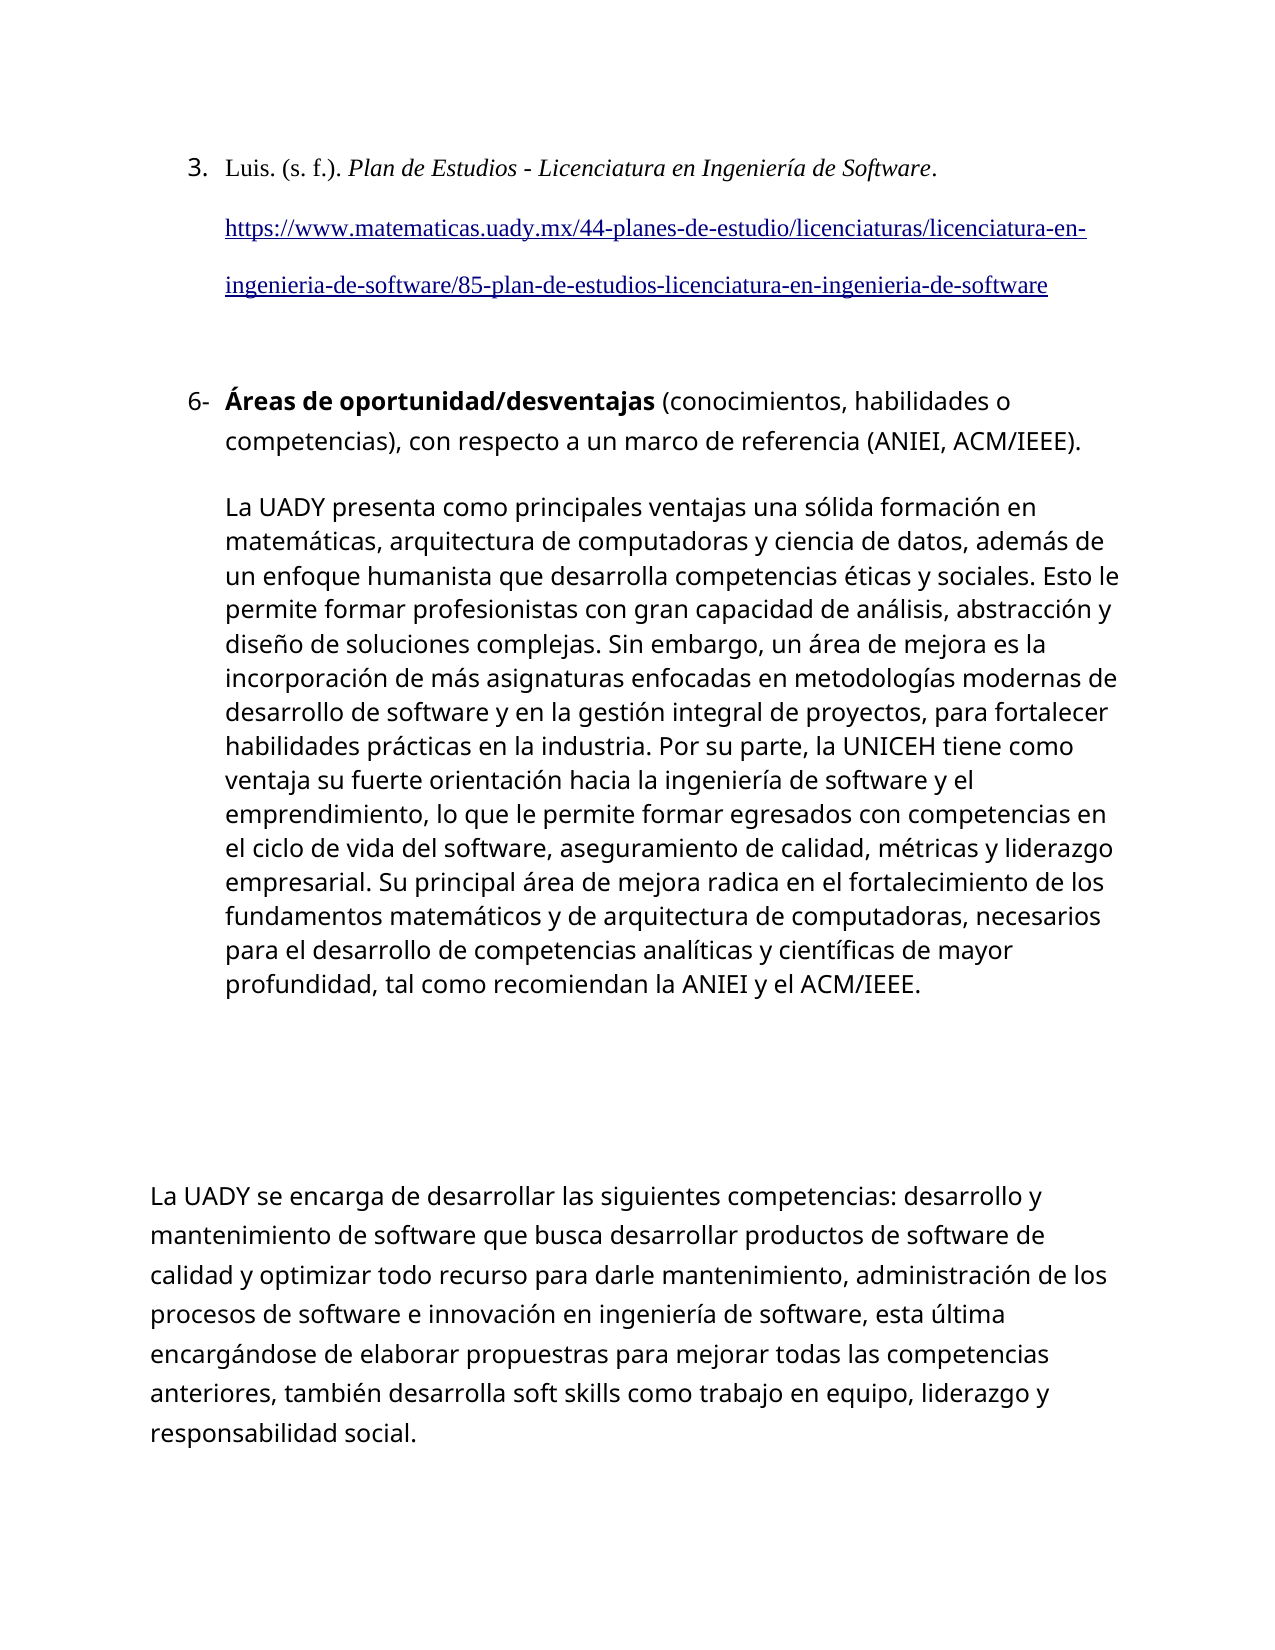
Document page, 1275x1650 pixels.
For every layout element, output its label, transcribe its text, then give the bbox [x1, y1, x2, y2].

text La UADY se encarga de desarrollar las siguientes competencias: desarrollo y mantenimiento de software que busca desarrollar productos de software de calidad y optimizar todo recurso para darle mantenimiento, administración de los procesos de software e innovación en ingeniería de software, esta última encargándose de elaborar propuestras para mejorar todas las competencias anteriores, también desarrolla soft skills como trabajo en equipo, liderazgo y responsabilidad social. [150, 1178, 1125, 1489]
list Luis. (s. f.). Plan de Estudios - Licenciatura en Ingeniería de Software. https://www.matematicas.uady.mx/44-planes-de-estudio/licenciaturas/licenciatura-en-ingenieria-de-software/85-plan-de-estudios-licenciatura-en-ingenieria-de-software [187, 150, 1125, 299]
text La UADY presenta como principales ventajas una sólida formación en matemáticas, arquitectura de computadoras y ciencia de datos, además de un enfoque humanista que desarrolla competencias éticas y sociales. Esto le permite formar profesionistas con gran capacidad de análisis, abstracción y diseño de soluciones complejas. Sin embargo, un área de mejora es la incorporación de más asignaturas enfocadas en metodologías modernas de desarrollo de software y en la gestión integral de proyectos, para fortalecer habilidades prácticas en la industria. Por su parte, la UNICEH tiene como ventaja su fuerte orientación hacia la ingeniería de software y el emprendimiento, lo que le permite formar egresados con competencias en el ciclo de vida del software, aseguramiento de calidad, métricas y liderazgo empresarial. Su principal área de mejora radica en el fortalecimiento de los fundamentos matemáticos y de arquitectura de computadoras, necesarios para el desarrollo de competencias analíticas y científicas de mayor profundidad, tal como recomiendan la ANIEI y el ACM/IEEE. [225, 490, 1125, 1001]
list Áreas de oportunidad/desventajas (conocimientos, habilidades o competencias), con respecto a un marco de referencia (ANIEI, ACM/IEEE). [187, 384, 1125, 457]
